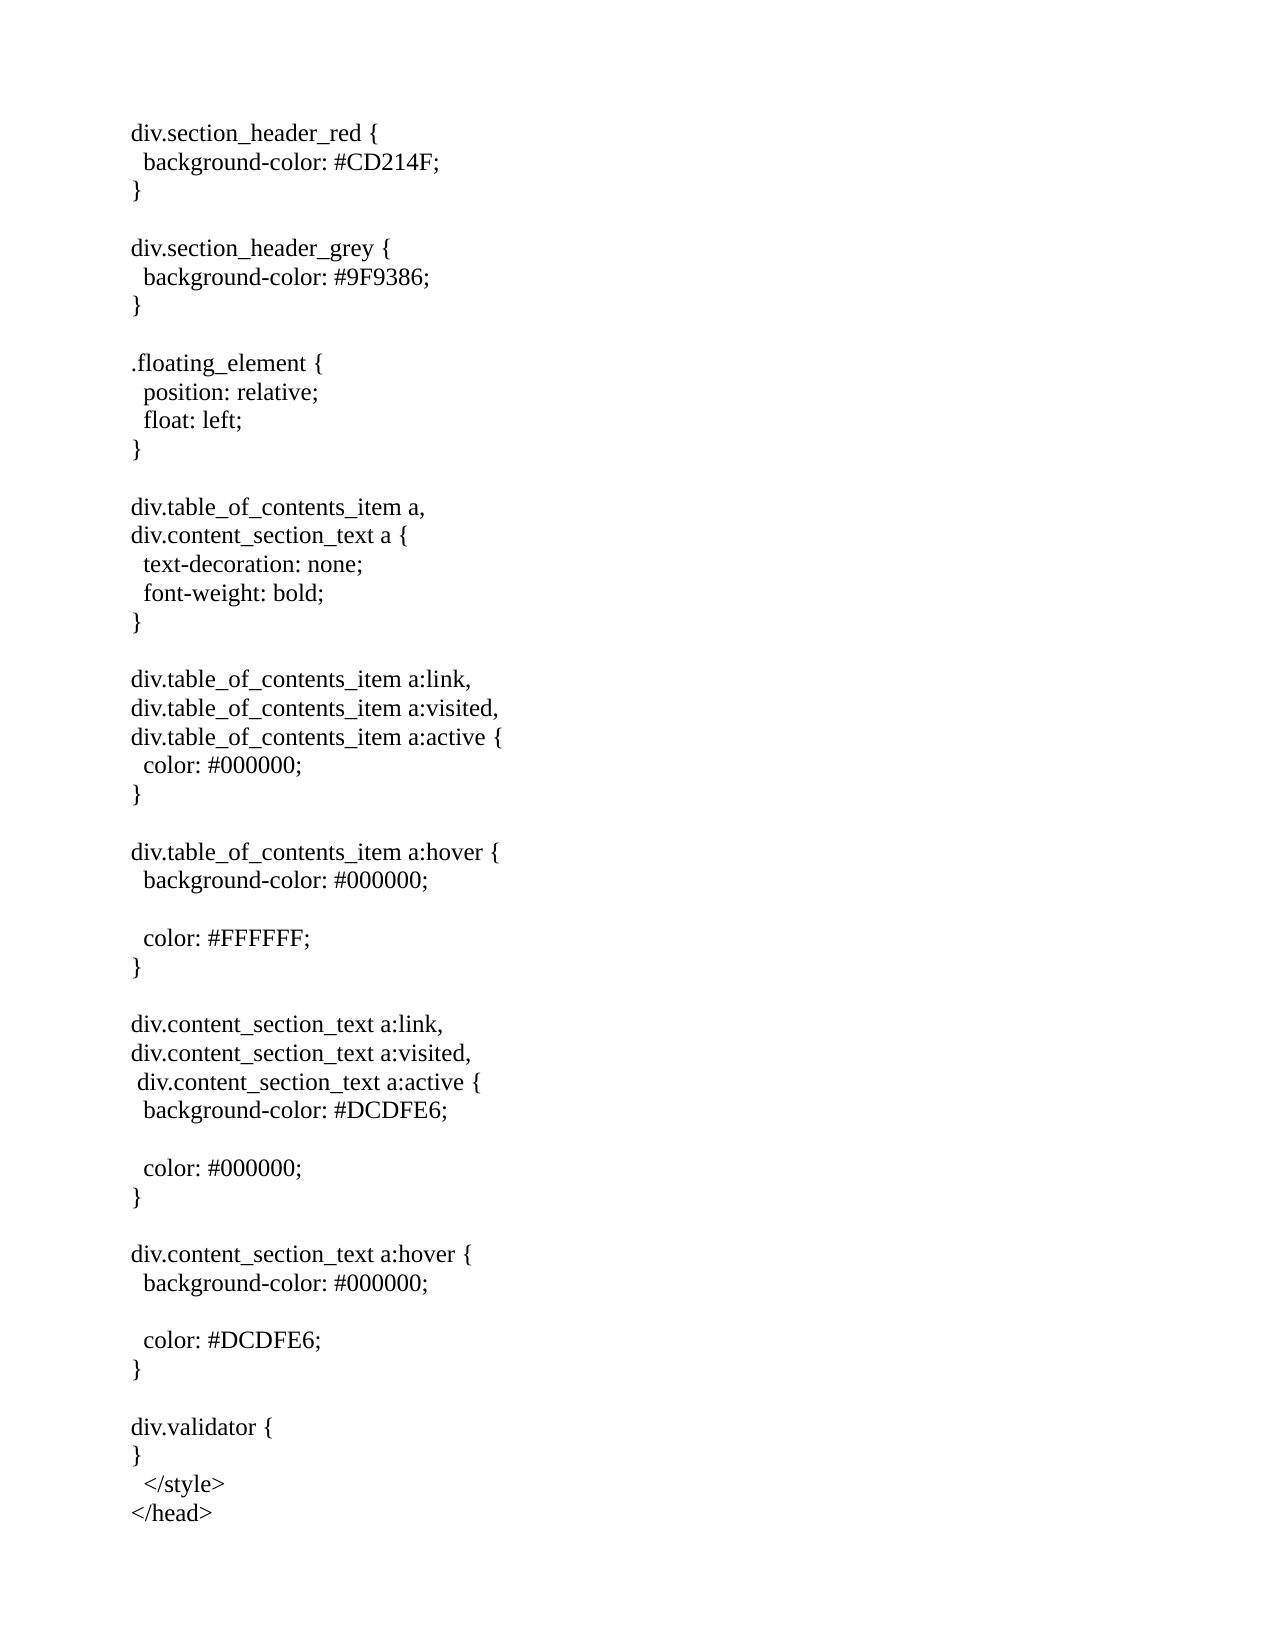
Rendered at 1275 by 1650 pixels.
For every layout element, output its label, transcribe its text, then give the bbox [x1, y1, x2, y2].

text div.validator { [118, 1412, 1157, 1441]
text } [118, 607, 1157, 636]
text font-weight: bold; [118, 578, 1157, 607]
text } [118, 952, 1157, 981]
text background-color: #CD214F; [118, 147, 1157, 176]
text } [118, 1182, 1157, 1211]
text background-color: #000000; [118, 866, 1157, 894]
text .floating_element { [118, 348, 1157, 377]
text color: #FFFFFF; [118, 923, 1157, 952]
text div.table_of_contents_item a:visited, [118, 693, 1157, 722]
text div.section_header_grey { [118, 233, 1157, 262]
text </head> [118, 1498, 1157, 1527]
text color: #000000; [118, 751, 1157, 779]
text background-color: #DCDFE6; [118, 1096, 1157, 1124]
text </style> [118, 1469, 1157, 1498]
text float: left; [118, 406, 1157, 434]
text div.content_section_text a:link, [118, 1009, 1157, 1038]
text div.content_section_text a:active { [118, 1067, 1157, 1096]
text div.content_section_text a:visited, [118, 1038, 1157, 1067]
text position: relative; [118, 377, 1157, 406]
text div.content_section_text a:hover { [118, 1239, 1157, 1268]
text div.table_of_contents_item a:active { [118, 722, 1157, 751]
text div.table_of_contents_item a:link, [118, 664, 1157, 693]
text div.content_section_text a { [118, 521, 1157, 549]
text div.section_header_red { [118, 118, 1157, 147]
text div.table_of_contents_item a, [118, 492, 1157, 521]
text } [118, 291, 1157, 319]
text } [118, 434, 1157, 463]
text background-color: #9F9386; [118, 262, 1157, 291]
text text-decoration: none; [118, 549, 1157, 578]
text div.table_of_contents_item a:hover { [118, 837, 1157, 866]
text background-color: #000000; [118, 1268, 1157, 1297]
text } [118, 1441, 1157, 1469]
text color: #DCDFE6; [118, 1326, 1157, 1354]
text } [118, 1354, 1157, 1383]
text color: #000000; [118, 1153, 1157, 1182]
text } [118, 779, 1157, 808]
text } [118, 176, 1157, 204]
